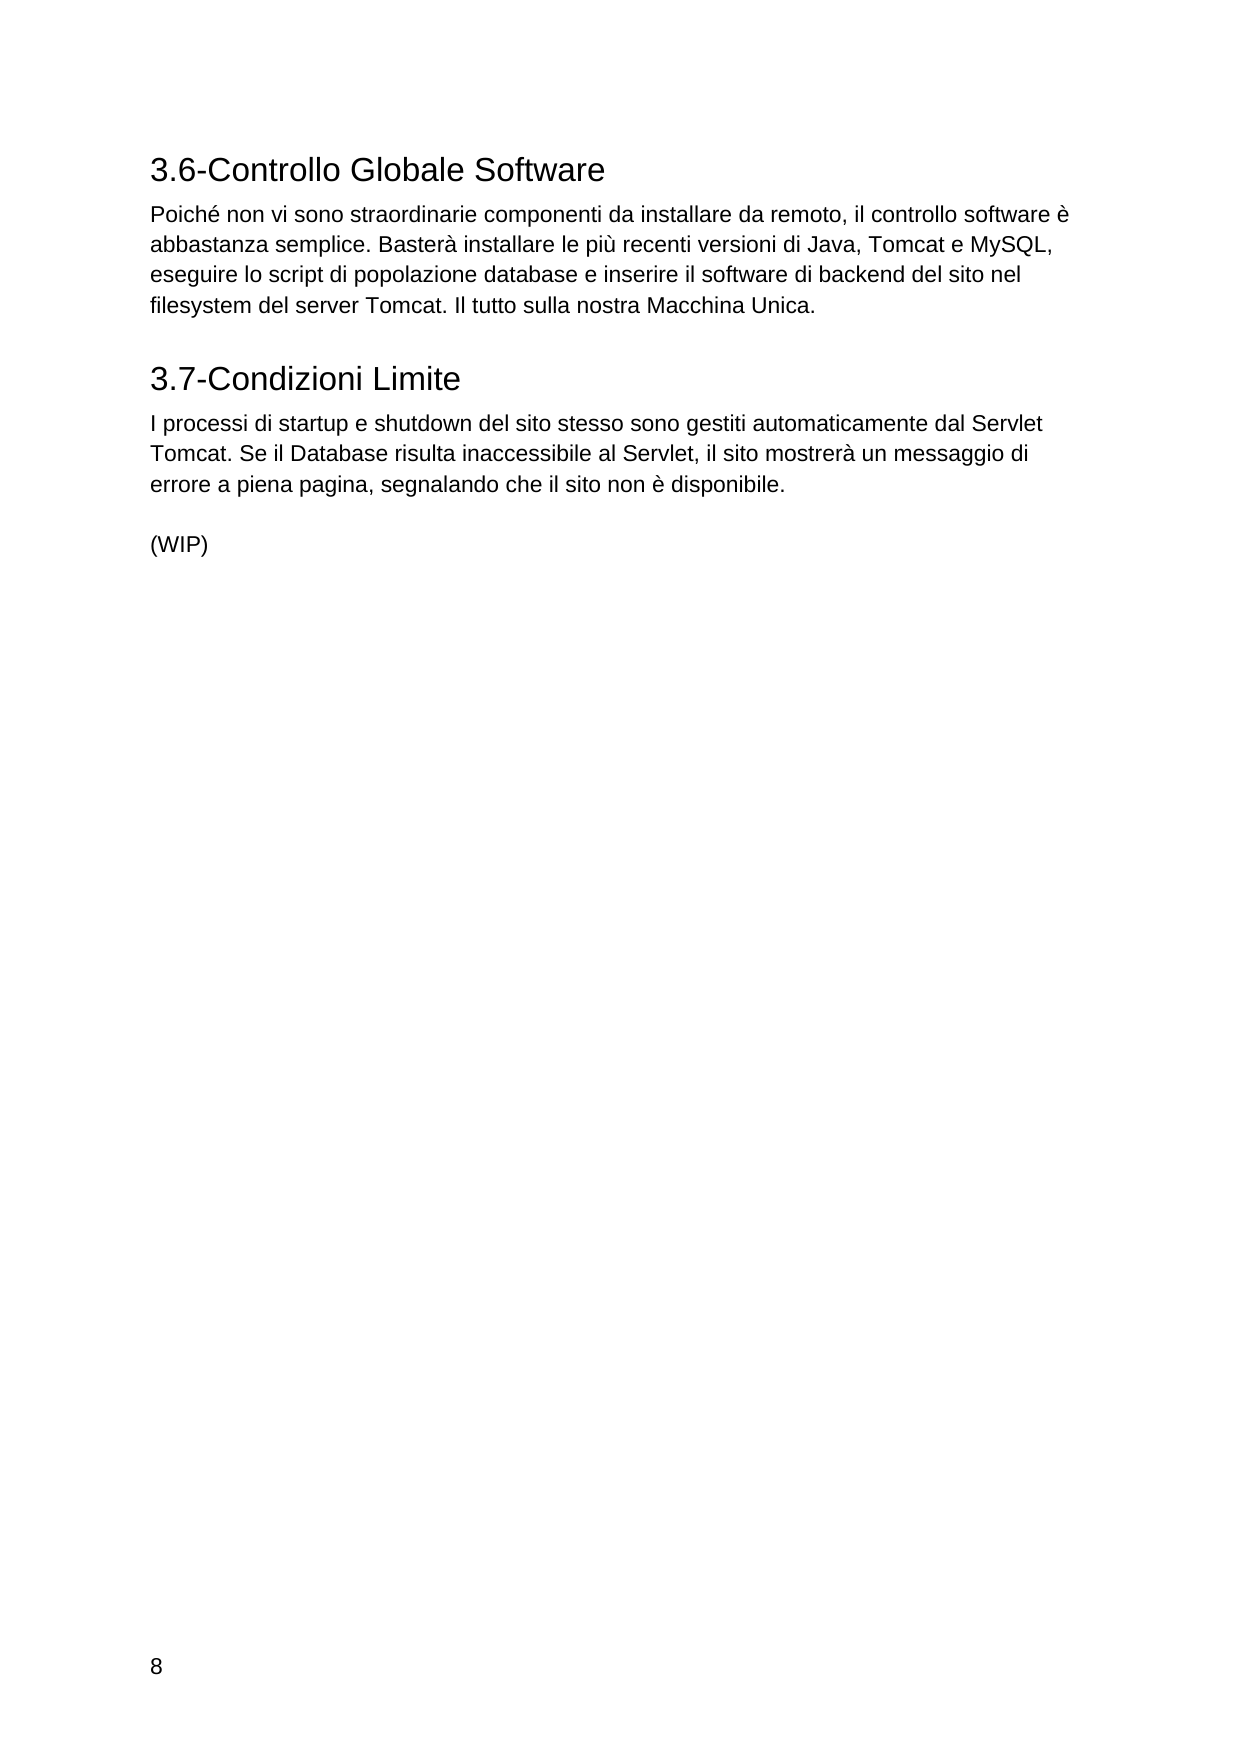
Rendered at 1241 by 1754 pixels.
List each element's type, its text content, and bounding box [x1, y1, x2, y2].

text I processi di startup e shutdown del sito stesso sono gestiti automaticamente dal Servlet Tomcat. Se il Database risulta inaccessibile al Servlet, il sito mostrerà un messaggio di errore a piena pagina, segnalando che il sito non è disponibile. [150, 410, 1090, 497]
subtitle 3.7-Condizioni Limite [150, 359, 1090, 398]
text (WIP) [150, 531, 1090, 557]
text Poiché non vi sono straordinarie componenti da installare da remoto, il controllo software è abbastanza semplice. Basterà installare le più recenti versioni di Java, Tomcat e MySQL, eseguire lo script di popolazione database e inserire il software di backend del sito nel filesystem del server Tomcat. Il tutto sulla nostra Macchina Unica. [150, 201, 1090, 318]
subtitle 3.6-Controllo Globale Software [150, 150, 1090, 188]
